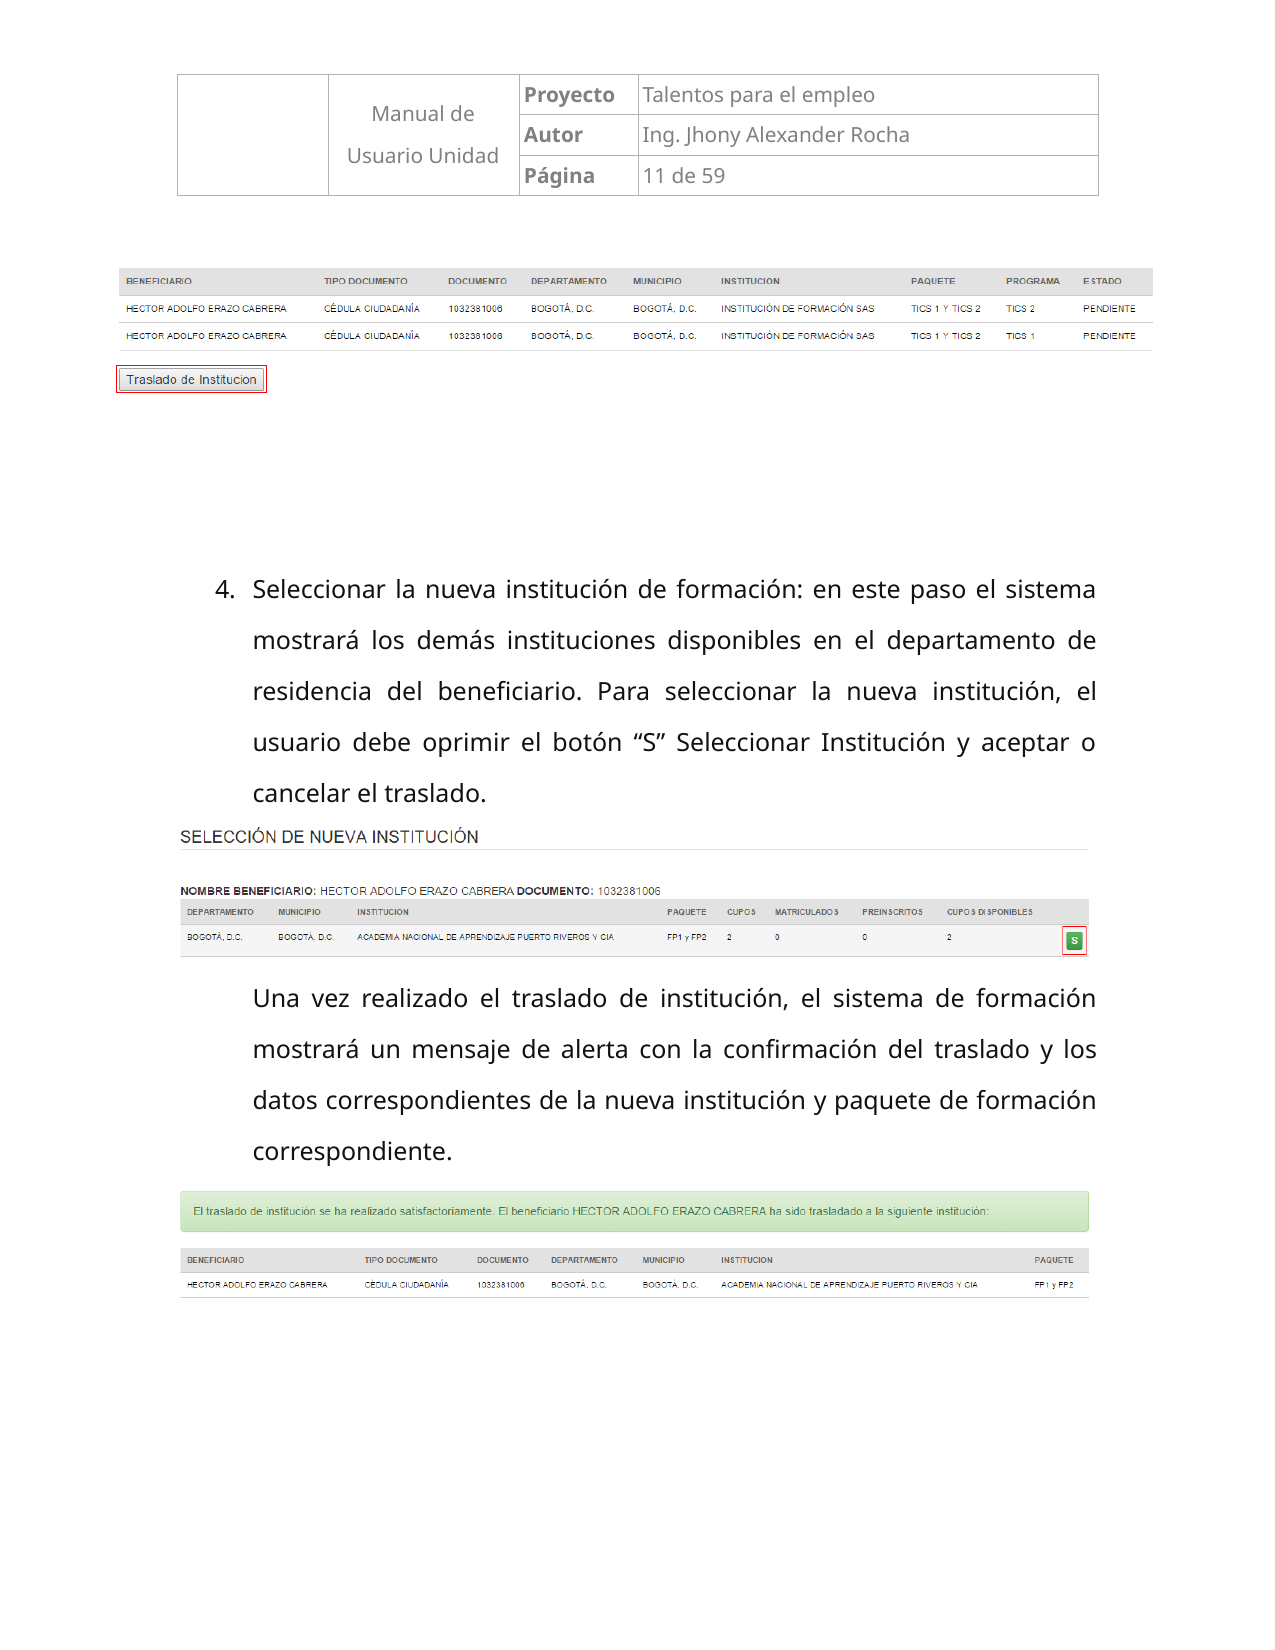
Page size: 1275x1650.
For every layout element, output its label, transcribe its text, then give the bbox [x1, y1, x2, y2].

picture [177, 826, 1098, 964]
picture [177, 1184, 1098, 1310]
list Seleccionar la nueva institución de formación: en este paso el sistema mostrará los demás instituciones disponibles en el departamento de residencia del beneficiario. Para seleccionar la nueva institución, el usuario debe oprimir el botón “S” Seleccionar Institución y aceptar o cancelar el traslado. [215, 572, 1098, 810]
picture [114, 262, 1161, 402]
list Una vez realizado el traslado de institución, el sistema de formación mostrará un mensaje de alerta con la confirmación del traslado y los datos correspondientes de la nueva institución y paquete de formación correspondiente. [215, 964, 1098, 1168]
